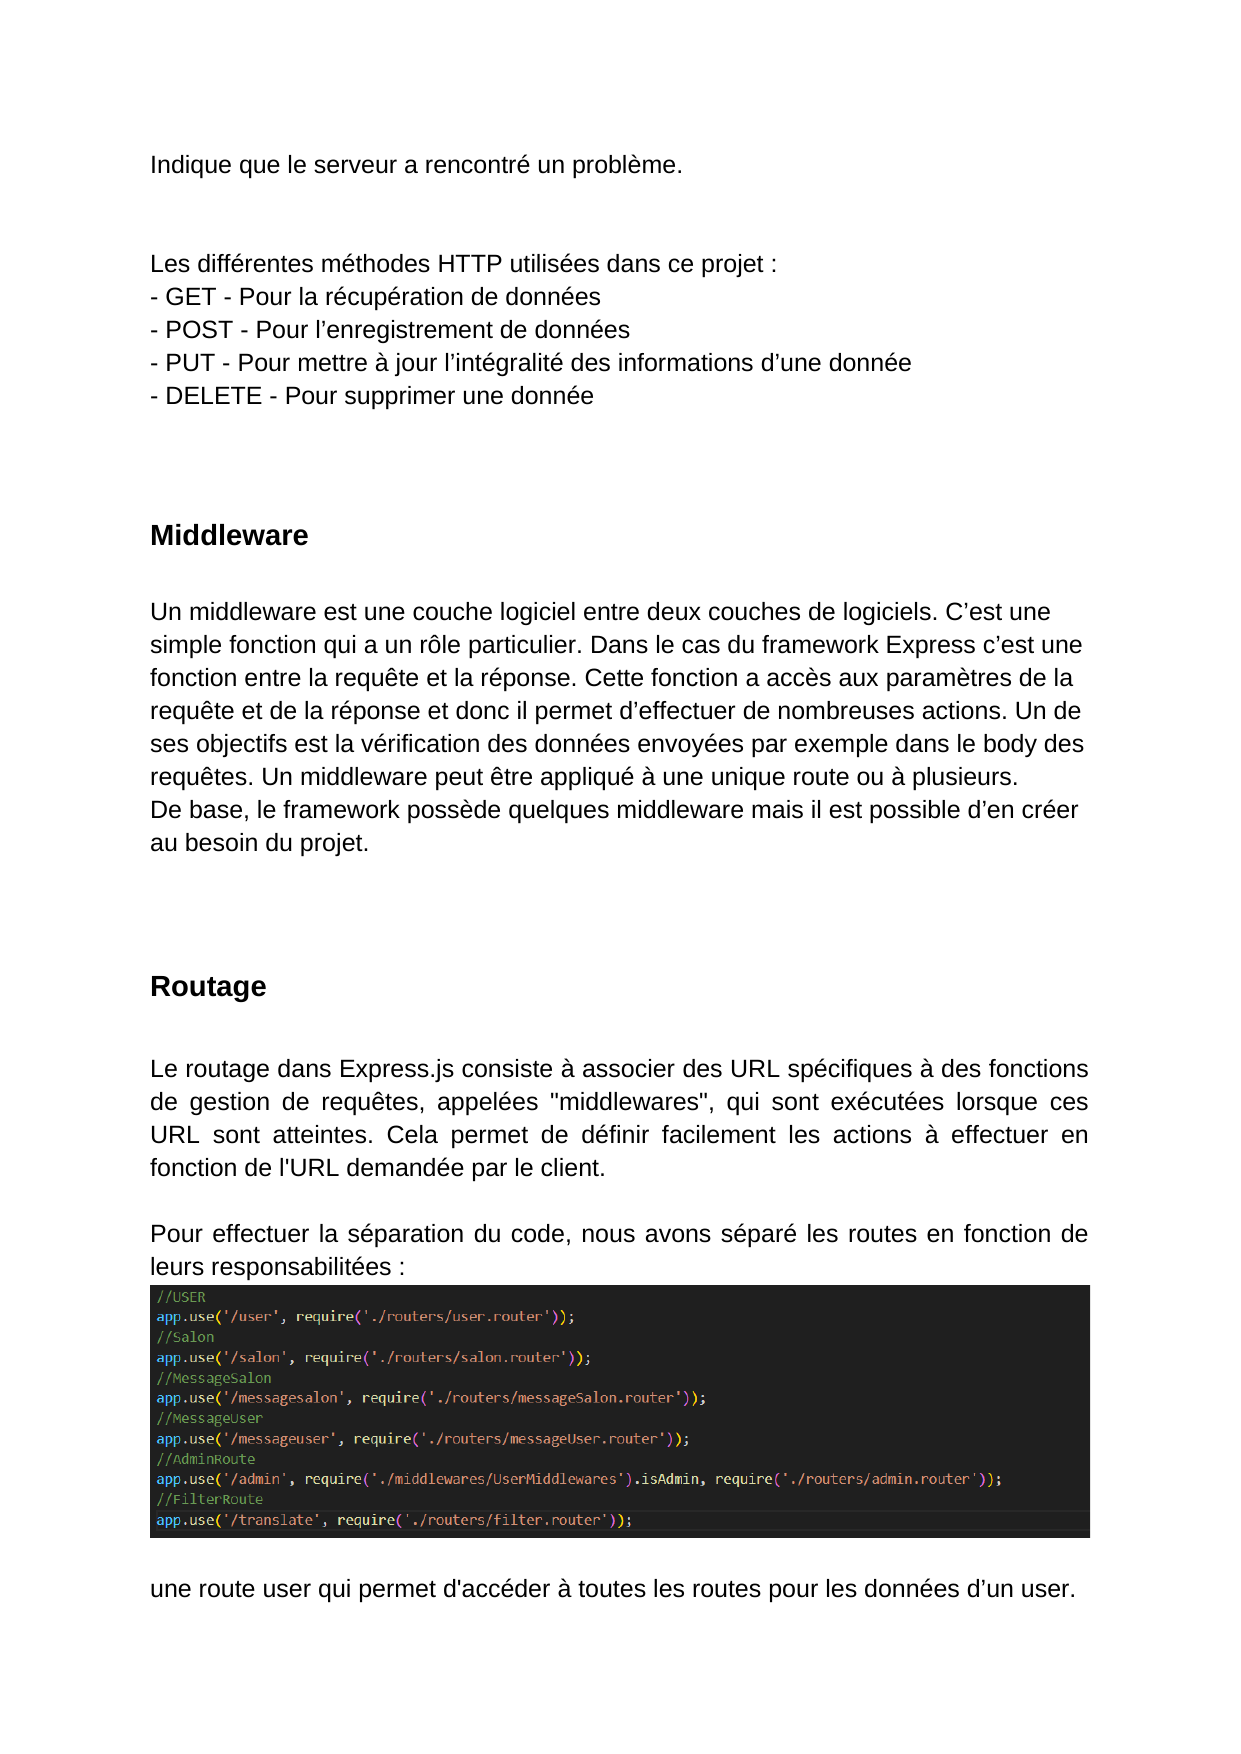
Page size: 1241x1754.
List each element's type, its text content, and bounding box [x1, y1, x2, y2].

text Le routage dans Express.js consiste à associer des URL spécifiques à des fonctions de gestion de requêtes, appelées "middlewares", qui sont exécutées lorsque ces URL sont atteintes. Cela permet de définir facilement les actions à effectuer en fonction de l'URL demandée par le client. [150, 1054, 1090, 1182]
text Un middleware est une couche logiciel entre deux couches de logiciels. C’est une [150, 597, 1090, 626]
text requêtes. Un middleware peut être appliqué à une unique route ou à plusieurs. [150, 762, 1090, 791]
text - PUT - Pour mettre à jour l’intégralité des informations d’une donnée [150, 348, 1090, 377]
text simple fonction qui a un rôle particulier. Dans le cas du framework Express c’est une [150, 630, 1090, 658]
text - POST - Pour l’enregistrement de données [150, 315, 1090, 344]
text - GET - Pour la récupération de données [150, 282, 1090, 311]
text ses objectifs est la vérification des données envoyées par exemple dans le body des [150, 729, 1090, 758]
text Pour effectuer la séparation du code, nous avons séparé les routes en fonction de leurs responsabilitées : [150, 1219, 1090, 1281]
text au besoin du projet. [150, 828, 1090, 857]
subtitle Middleware [150, 518, 1090, 551]
subtitle Routage [150, 969, 1090, 1003]
text De base, le framework possède quelques middleware mais il est possible d’en créer [150, 795, 1090, 824]
text fonction entre la requête et la réponse. Cette fonction a accès aux paramètres de la [150, 663, 1090, 692]
text Indique que le serveur a rencontré un problème. [150, 150, 1090, 179]
text - DELETE - Pour supprimer une donnée [150, 381, 1090, 410]
picture [150, 1285, 1091, 1538]
text Les différentes méthodes HTTP utilisées dans ce projet : [150, 249, 1090, 278]
text une route user qui permet d'accéder à toutes les routes pour les données d’un user. [150, 1574, 1090, 1603]
text requête et de la réponse et donc il permet d’effectuer de nombreuses actions. Un de [150, 696, 1090, 724]
